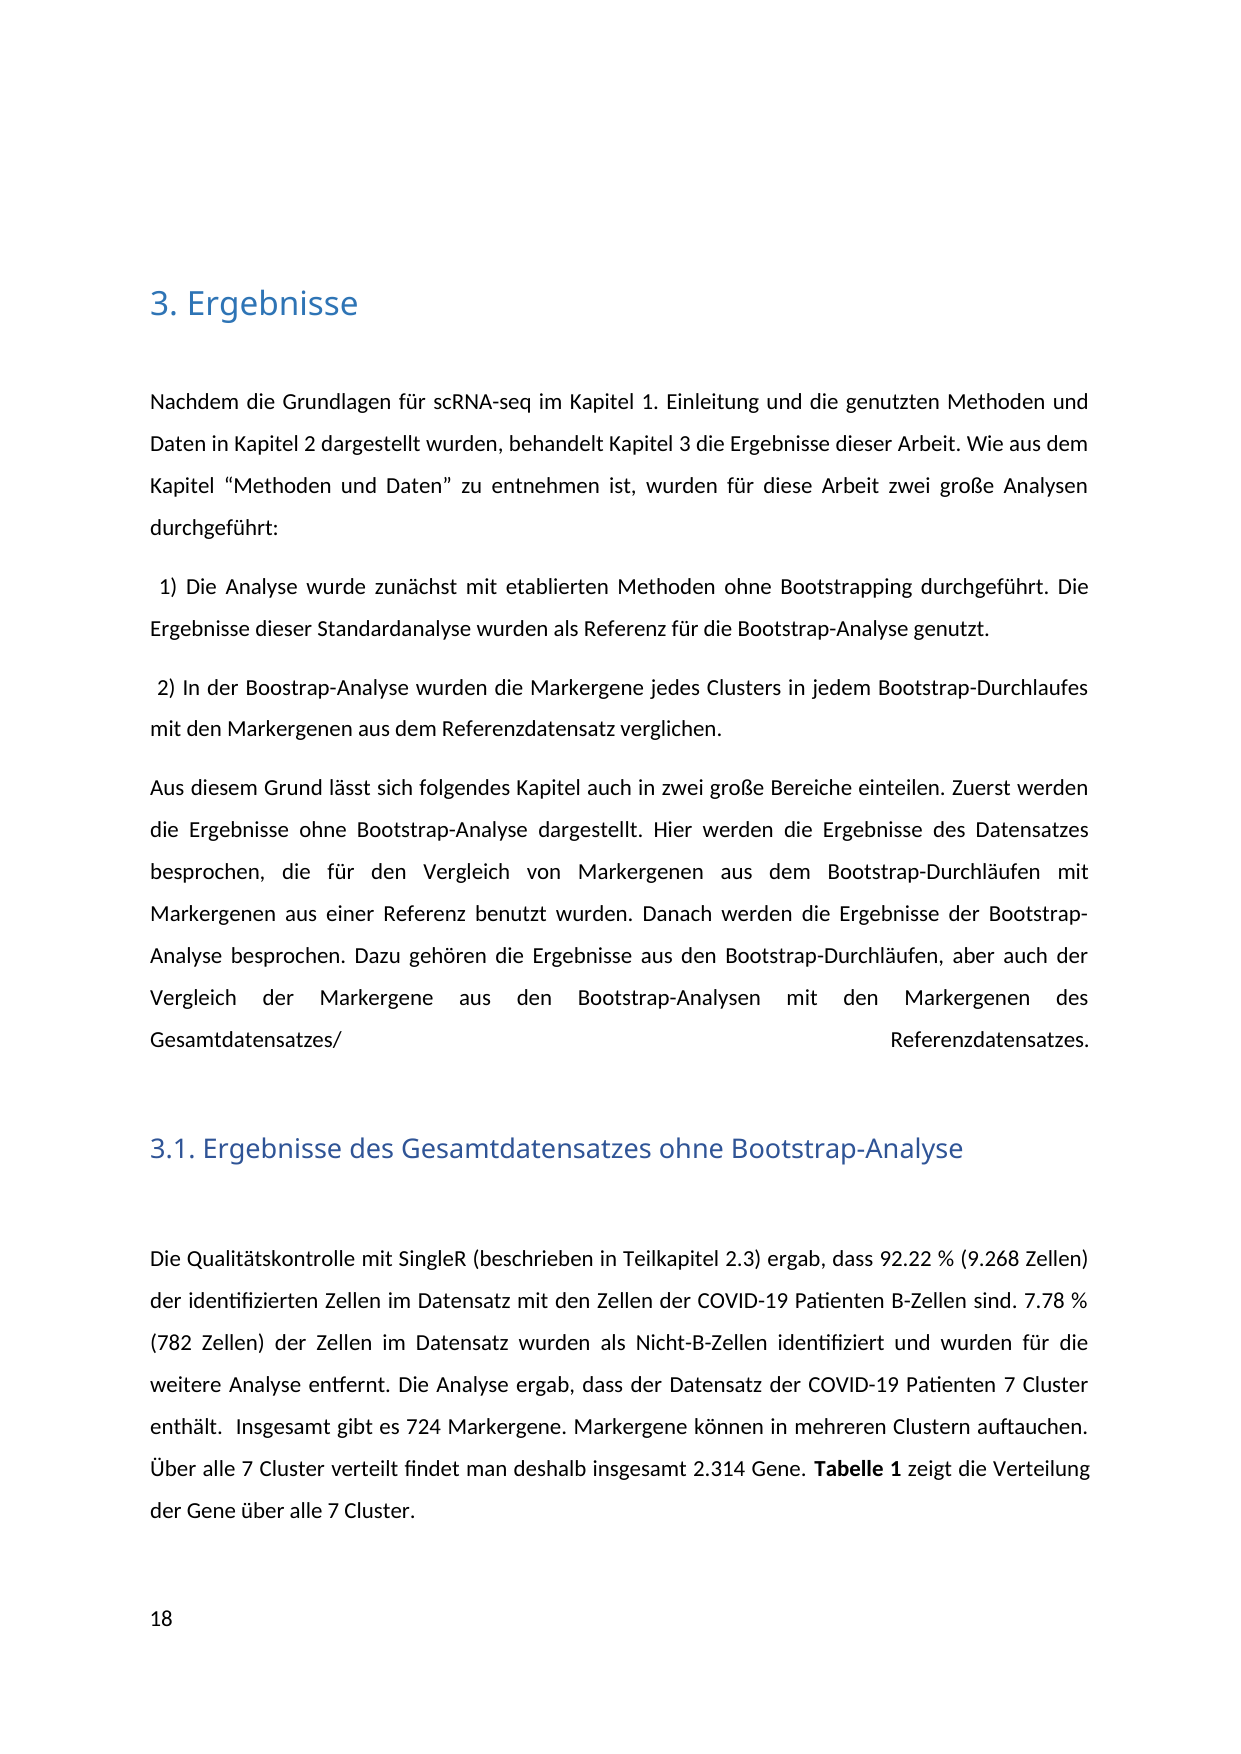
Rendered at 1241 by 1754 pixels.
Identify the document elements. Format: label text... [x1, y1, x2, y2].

text 1) Die Analyse wurde zunächst mit etablierten Methoden ohne Bootstrapping durchgeführt. Die Ergebnisse dieser Standardanalyse wurden als Referenz für die Bootstrap-Analyse genutzt. [150, 572, 1090, 642]
text Nachdem die Grundlagen für scRNA-seq im Kapitel 1. Einleitung und die genutzten Methoden und Daten in Kapitel 2 dargestellt wurden, behandelt Kapitel 3 die Ergebnisse dieser Arbeit. Wie aus dem Kapitel “Methoden und Daten” zu entnehmen ist, wurden für diese Arbeit zwei große Analysen durchgeführt: [150, 387, 1090, 541]
text Aus diesem Grund lässt sich folgendes Kapitel auch in zwei große Bereiche einteilen. Zuerst werden die Ergebnisse ohne Bootstrap-Analyse dargestellt. Hier werden die Ergebnisse des Datensatzes besprochen, die für den Vergleich von Markergenen aus dem Bootstrap-Durchläufen mit Markergenen aus einer Referenz benutzt wurden. Danach werden die Ergebnisse der Bootstrap-Analyse besprochen. Dazu gehören die Ergebnisse aus den Bootstrap-Durchläufen, aber auch der Vergleich der Markergene aus den Bootstrap-Analysen mit den Markergenen des Gesamtdatensatzes/ Referenzdatensatzes. [150, 773, 1090, 1095]
subtitle 3. Ergebnisse [150, 280, 1090, 326]
text 2) In der Boostrap-Analyse wurden die Markergene jedes Clusters in jedem Bootstrap-Durchlaufes mit den Markergenen aus dem Referenzdatensatz verglichen. [150, 673, 1090, 743]
text Die Qualitätskontrolle mit SingleR (beschrieben in Teilkapitel 2.3) ergab, dass 92.22 % (9.268 Zellen) der identifizierten Zellen im Datensatz mit den Zellen der COVID-19 Patienten B-Zellen sind. 7.78 % (782 Zellen) der Zellen im Datensatz wurden als Nicht-B-Zellen identifiziert und wurden für die weitere Analyse entfernt. Die Analyse ergab, dass der Datensatz der COVID-19 Patienten 7 Cluster enthält. Insgesamt gibt es 724 Markergene. Markergene können in mehreren Clustern auftauchen. Über alle 7 Cluster verteilt findet man deshalb insgesamt 2.314 Gene. Tabelle 1 zeigt die Verteilung der Gene über alle 7 Cluster. [150, 1244, 1090, 1524]
subtitle 3.1. Ergebnisse des Gesamtdatensatzes ohne Bootstrap-Analyse [150, 1130, 1090, 1167]
